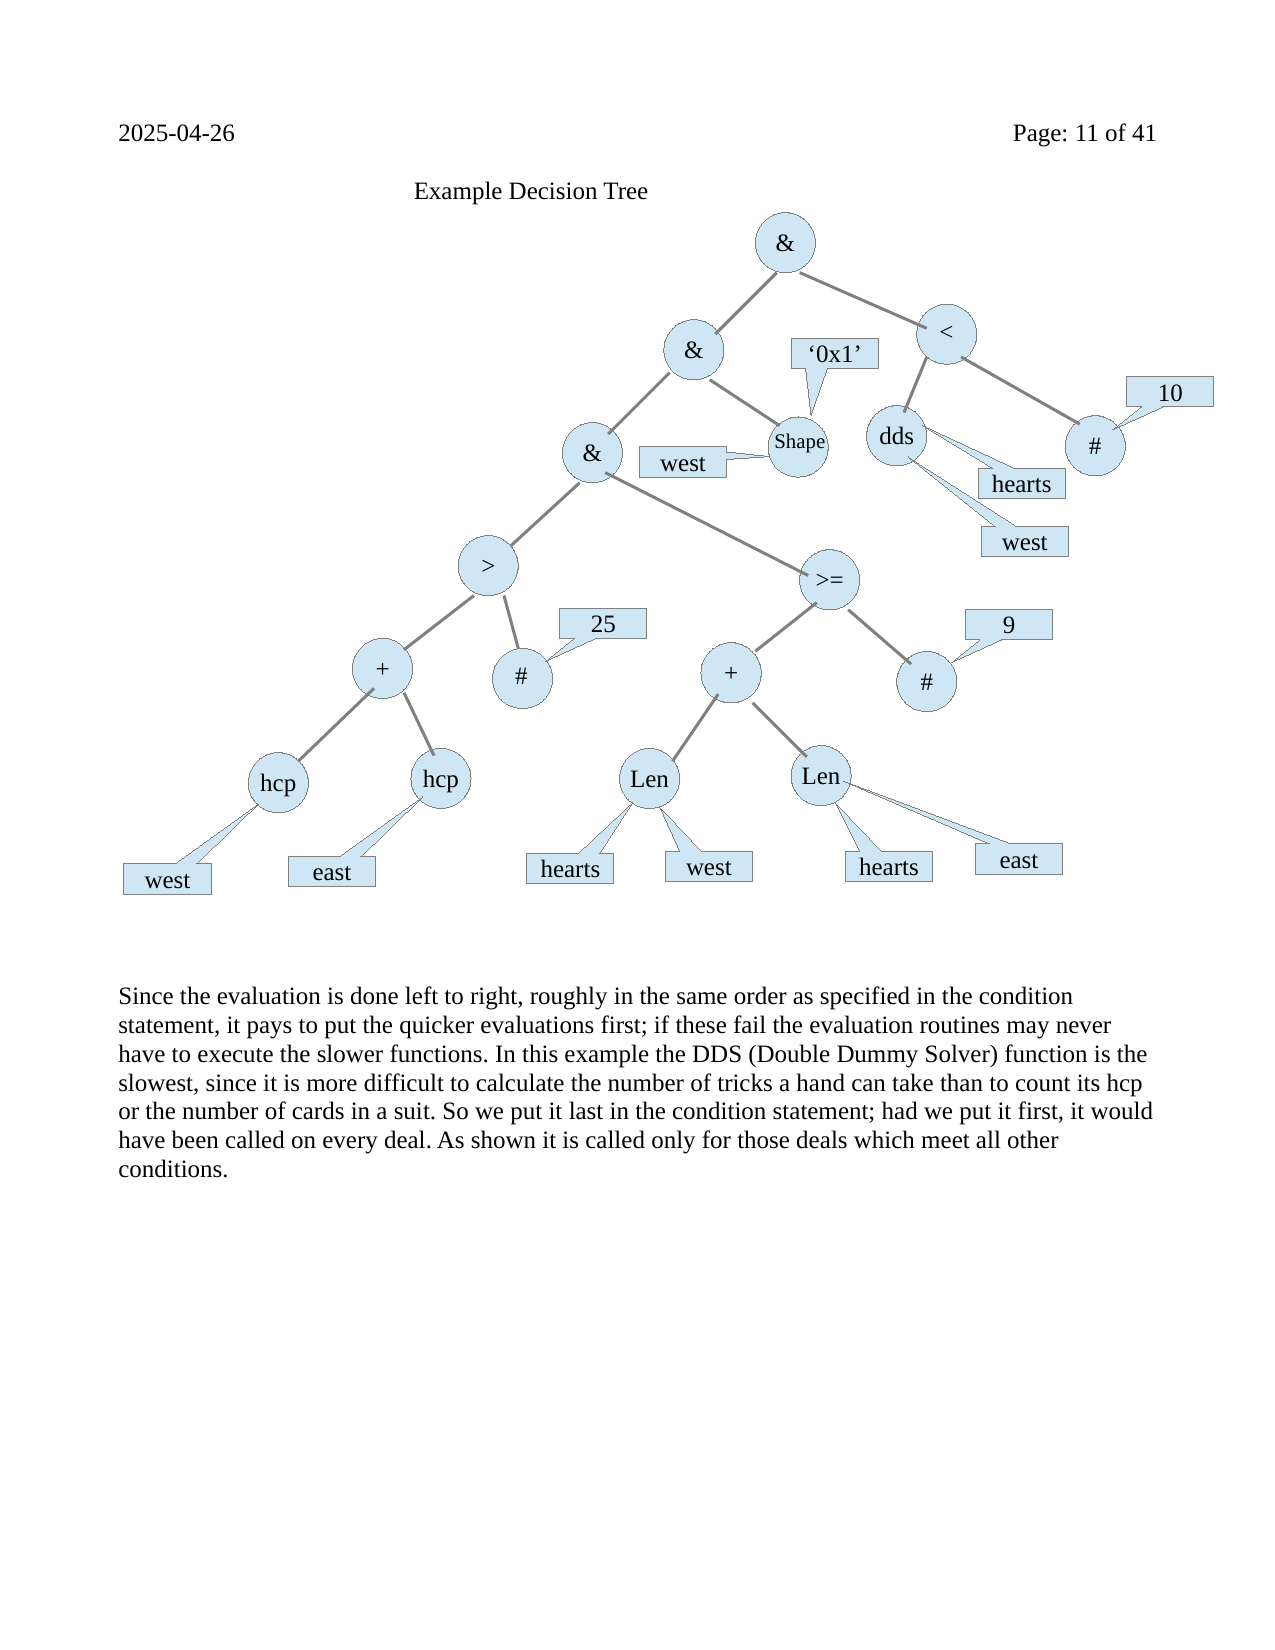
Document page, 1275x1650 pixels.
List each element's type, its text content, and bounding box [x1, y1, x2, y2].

text Example Decision Tree [118, 176, 1157, 205]
text Since the evaluation is done left to right, roughly in the same order as specified in the condition statement, it pays to put the quicker evaluations first; if these fail the evaluation routines may never have to execute the slower functions. In this example the DDS (Double Dummy Solver) function is the slowest, since it is more difficult to calculate the number of tricks a hand can take than to count its hcp or the number of cards in a suit. So we put it last in the condition statement; had we put it first, it would have been called on every deal. As shown it is called only for those deals which meet all other conditions. [118, 981, 1157, 1183]
